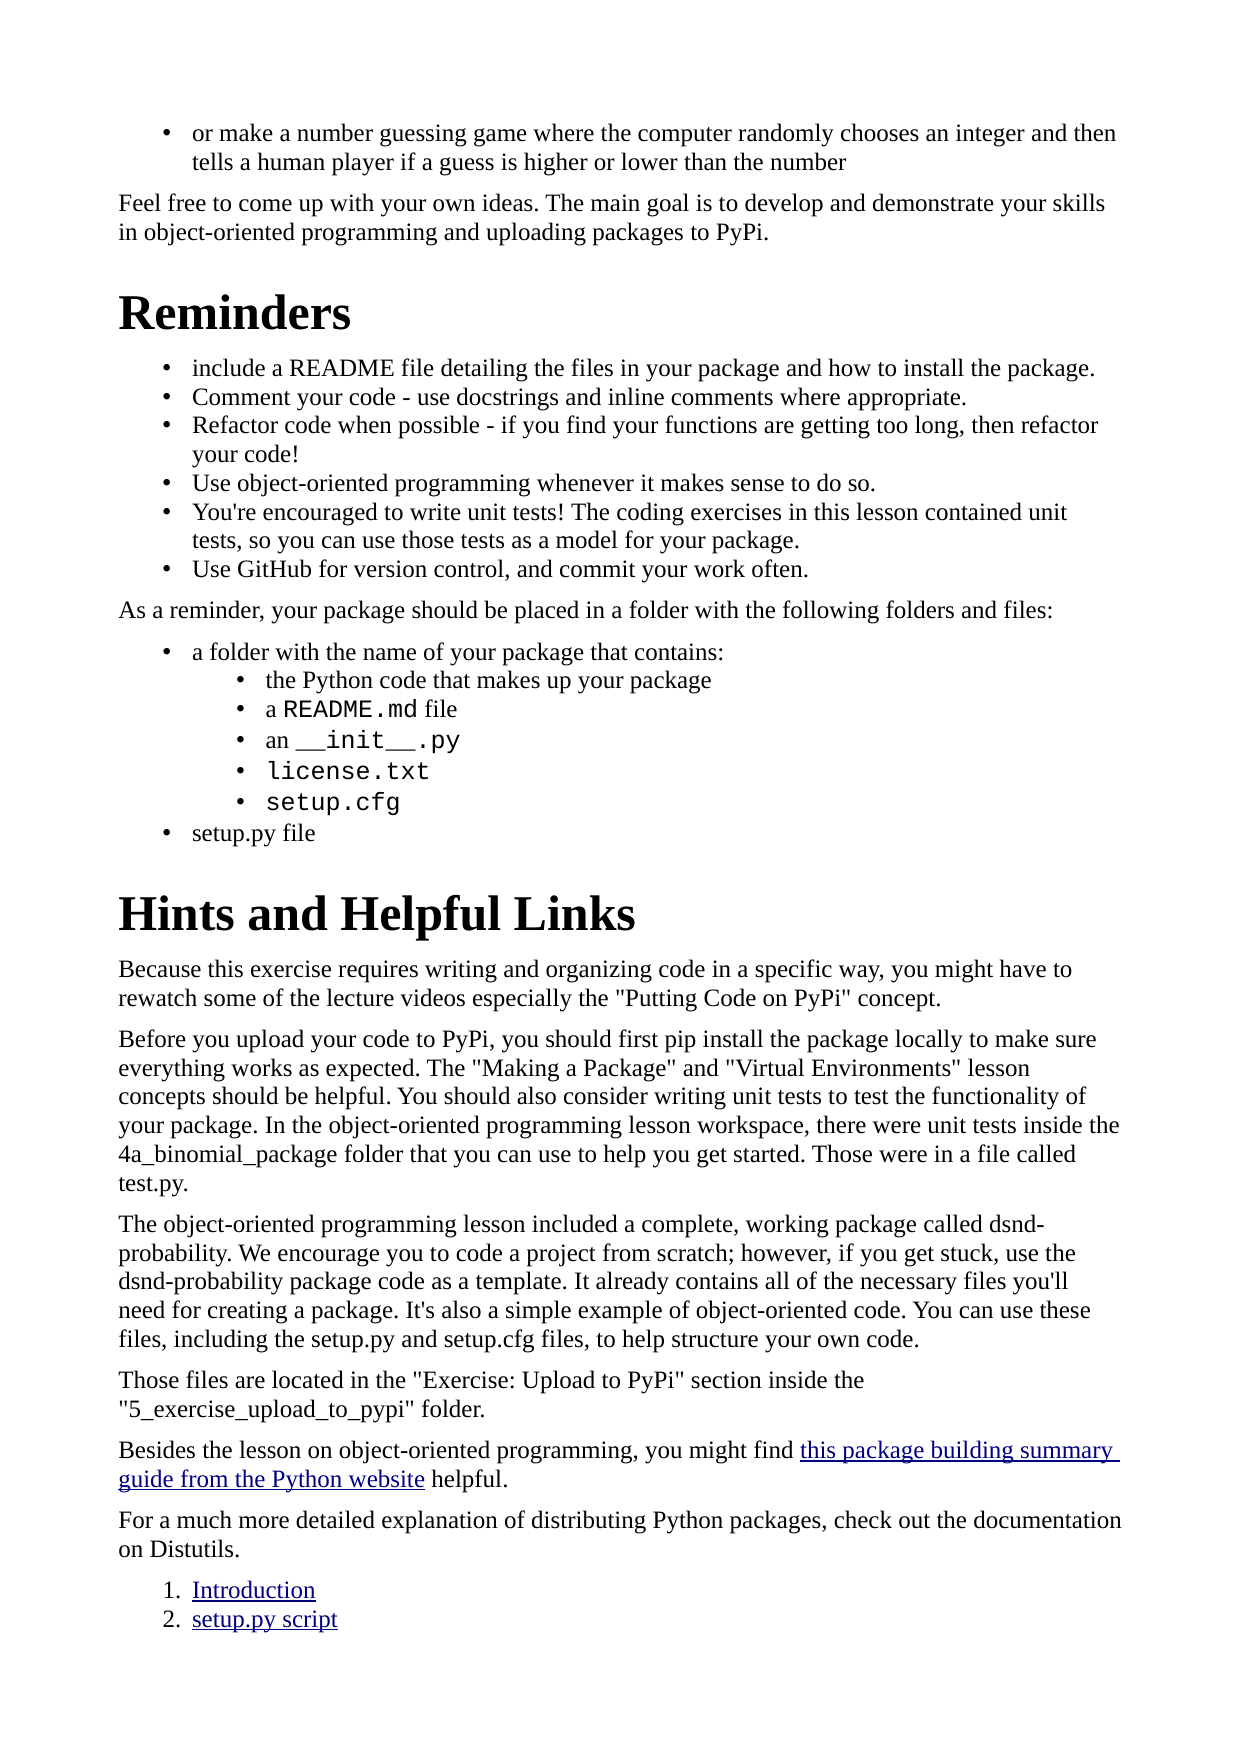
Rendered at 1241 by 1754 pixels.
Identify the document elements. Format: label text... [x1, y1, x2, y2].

text Before you upload your code to PyPi, you should first pip install the package locally to make sure everything works as expected. The "Making a Package" and "Virtual Environments" lesson concepts should be helpful. You should also consider writing unit tests to test the functionality of your package. In the object-oriented programming lesson workspace, there were unit tests inside the 4a_binomial_package folder that you can use to help you get started. Those were in a file called test.py. [118, 1024, 1122, 1196]
list setup.py file [162, 818, 1122, 846]
list You're encouraged to write unit tests! The coding exercises in this lesson contained unit tests, so you can use those tests as a model for your package. [162, 497, 1122, 554]
subtitle Reminders [118, 283, 1122, 341]
subtitle Hints and Helpful Links [118, 884, 1122, 941]
list setup.py script [162, 1604, 1122, 1633]
list Refactor code when possible - if you find your functions are getting too long, then refactor your code! [162, 411, 1122, 468]
list a folder with the name of your package that contains: [162, 637, 1122, 666]
list license.txt [236, 756, 1122, 787]
text For a much more detailed explanation of distributing Python packages, check out the documentation on Distutils. [118, 1505, 1122, 1563]
list Use object-oriented programming whenever it makes sense to do so. [162, 468, 1122, 497]
list Comment your code - use docstrings and inline comments where appropriate. [162, 382, 1122, 411]
text Those files are located in the "Exercise: Upload to PyPi" section inside the "5_exercise_upload_to_pypi" folder. [118, 1365, 1122, 1423]
text As a reminder, your package should be placed in a folder with the following folders and files: [118, 596, 1122, 624]
text Feel free to come up with your own ideas. The main goal is to develop and demonstrate your skills in object-oriented programming and uploading packages to PyPi. [118, 188, 1122, 246]
list an __init__.py [236, 725, 1122, 756]
list a README.md file [236, 694, 1122, 725]
list Use GitHub for version control, and commit your work often. [162, 554, 1122, 583]
list Introduction [162, 1575, 1122, 1604]
text Because this exercise requires writing and organizing code in a specific way, you might have to rewatch some of the lecture videos especially the "Putting Code on PyPi" concept. [118, 954, 1122, 1011]
list or make a number guessing game where the computer randomly chooses an integer and then tells a human player if a guess is higher or lower than the number [162, 118, 1122, 176]
list setup.cfg [236, 787, 1122, 818]
text Besides the lesson on object-oriented programming, you might find this package building summary guide from the Python website helpful. [118, 1435, 1122, 1493]
text The object-oriented programming lesson included a complete, working package called dsnd-probability. We encourage you to code a project from scratch; however, if you get stuck, use the dsnd-probability package code as a template. It already contains all of the necessary files you'll need for creating a package. It's also a simple example of object-oriented code. You can use these files, including the setup.py and setup.cfg files, to help structure your own code. [118, 1209, 1122, 1353]
list the Python code that makes up your package [236, 666, 1122, 694]
list include a README file detailing the files in your package and how to install the package. [162, 353, 1122, 382]
